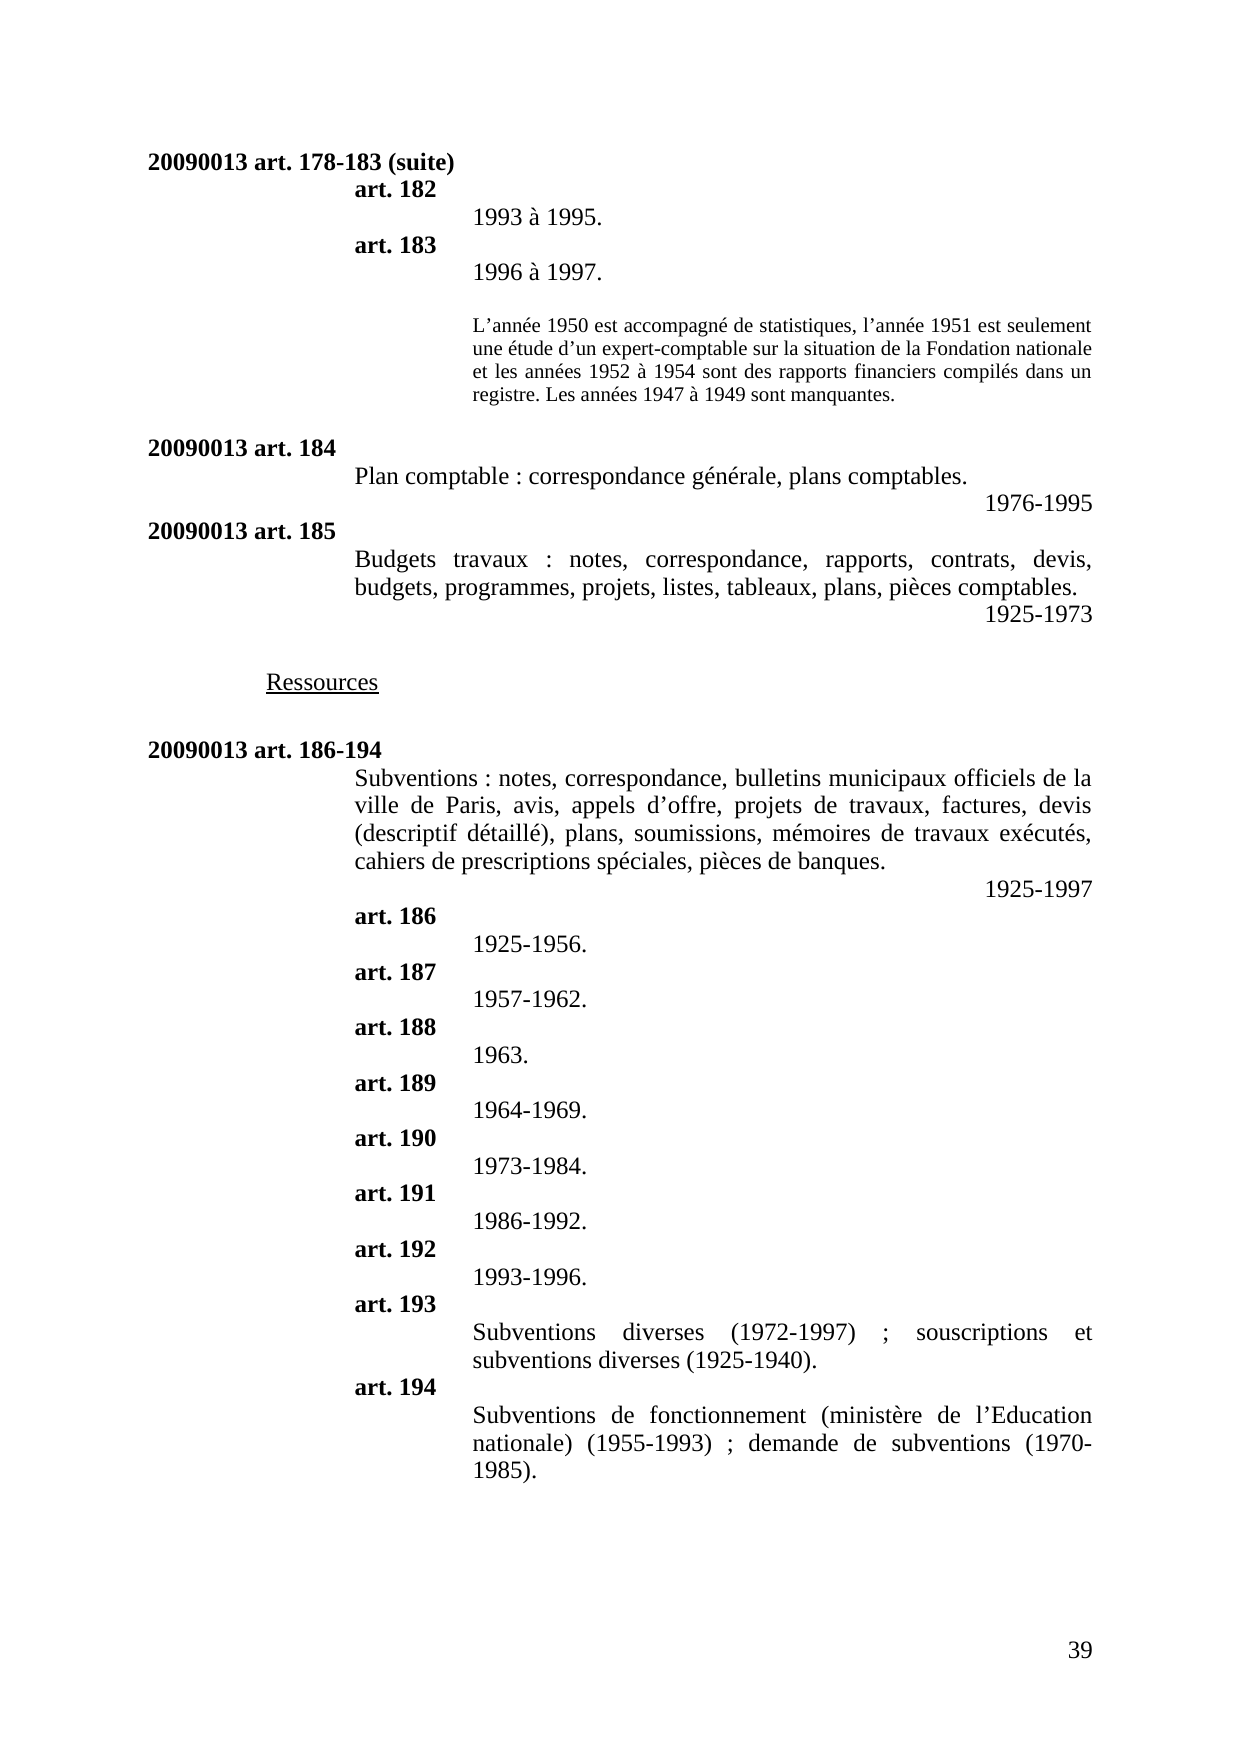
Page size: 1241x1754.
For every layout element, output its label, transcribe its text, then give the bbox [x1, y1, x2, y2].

text 1973-1984. [472, 1152, 1093, 1179]
text art. 186 [354, 902, 1093, 930]
text 1993 à 1995. [472, 203, 1093, 231]
text 1925-1956. [472, 930, 1093, 958]
text Subventions de fonctionnement (ministère de l’Education nationale) (1955-1993) ; demande de subventions (1970-1985). [472, 1401, 1093, 1484]
text 20090013 art. 178-183 (suite) [148, 148, 1093, 175]
text art. 189 [354, 1069, 1093, 1096]
text Budgets travaux : notes, correspondance, rapports, contrats, devis, budgets, programmes, projets, listes, tableaux, plans, pièces comptables. [354, 545, 1093, 600]
text art. 188 [354, 1013, 1093, 1041]
text 20090013 art. 186-194 [148, 736, 1093, 764]
text 1957-1962. [472, 986, 1093, 1013]
text Subventions : notes, correspondance, bulletins municipaux officiels de la ville de Paris, avis, appels d’offre, projets de travaux, factures, devis (descriptif détaillé), plans, soumissions, mémoires de travaux exécutés, cahiers de prescriptions spéciales, pièces de banques. [354, 764, 1093, 875]
text art. 192 [354, 1235, 1093, 1263]
text 20090013 art. 185 [148, 517, 1093, 545]
text 1964-1969. [472, 1096, 1093, 1124]
text art. 183 [354, 231, 1093, 258]
text L’année 1950 est accompagné de statistiques, l’année 1951 est seulement une étude d’un expert-comptable sur la situation de la Fondation nationale et les années 1952 à 1954 sont des rapports financiers compilés dans un registre. Les années 1947 à 1949 sont manquantes. [472, 314, 1093, 406]
text 1993-1996. [472, 1263, 1093, 1290]
text art. 182 [354, 175, 1093, 203]
text art. 190 [354, 1124, 1093, 1152]
text art. 194 [354, 1373, 1093, 1401]
text 1925-1997 [148, 875, 1093, 902]
text Plan comptable : correspondance générale, plans comptables. [354, 462, 1093, 489]
text art. 191 [354, 1179, 1093, 1207]
text Subventions diverses (1972-1997) ; souscriptions et subventions diverses (1925-1940). [472, 1318, 1093, 1373]
text art. 193 [354, 1290, 1093, 1318]
text Ressources [207, 668, 1093, 696]
text 1976-1995 [148, 489, 1093, 517]
text art. 187 [354, 958, 1093, 986]
text 1963. [472, 1041, 1093, 1069]
text 1925-1973 [148, 600, 1093, 628]
text 20090013 art. 184 [148, 434, 1093, 462]
text 1986-1992. [472, 1207, 1093, 1235]
text 1996 à 1997. [472, 258, 1093, 286]
